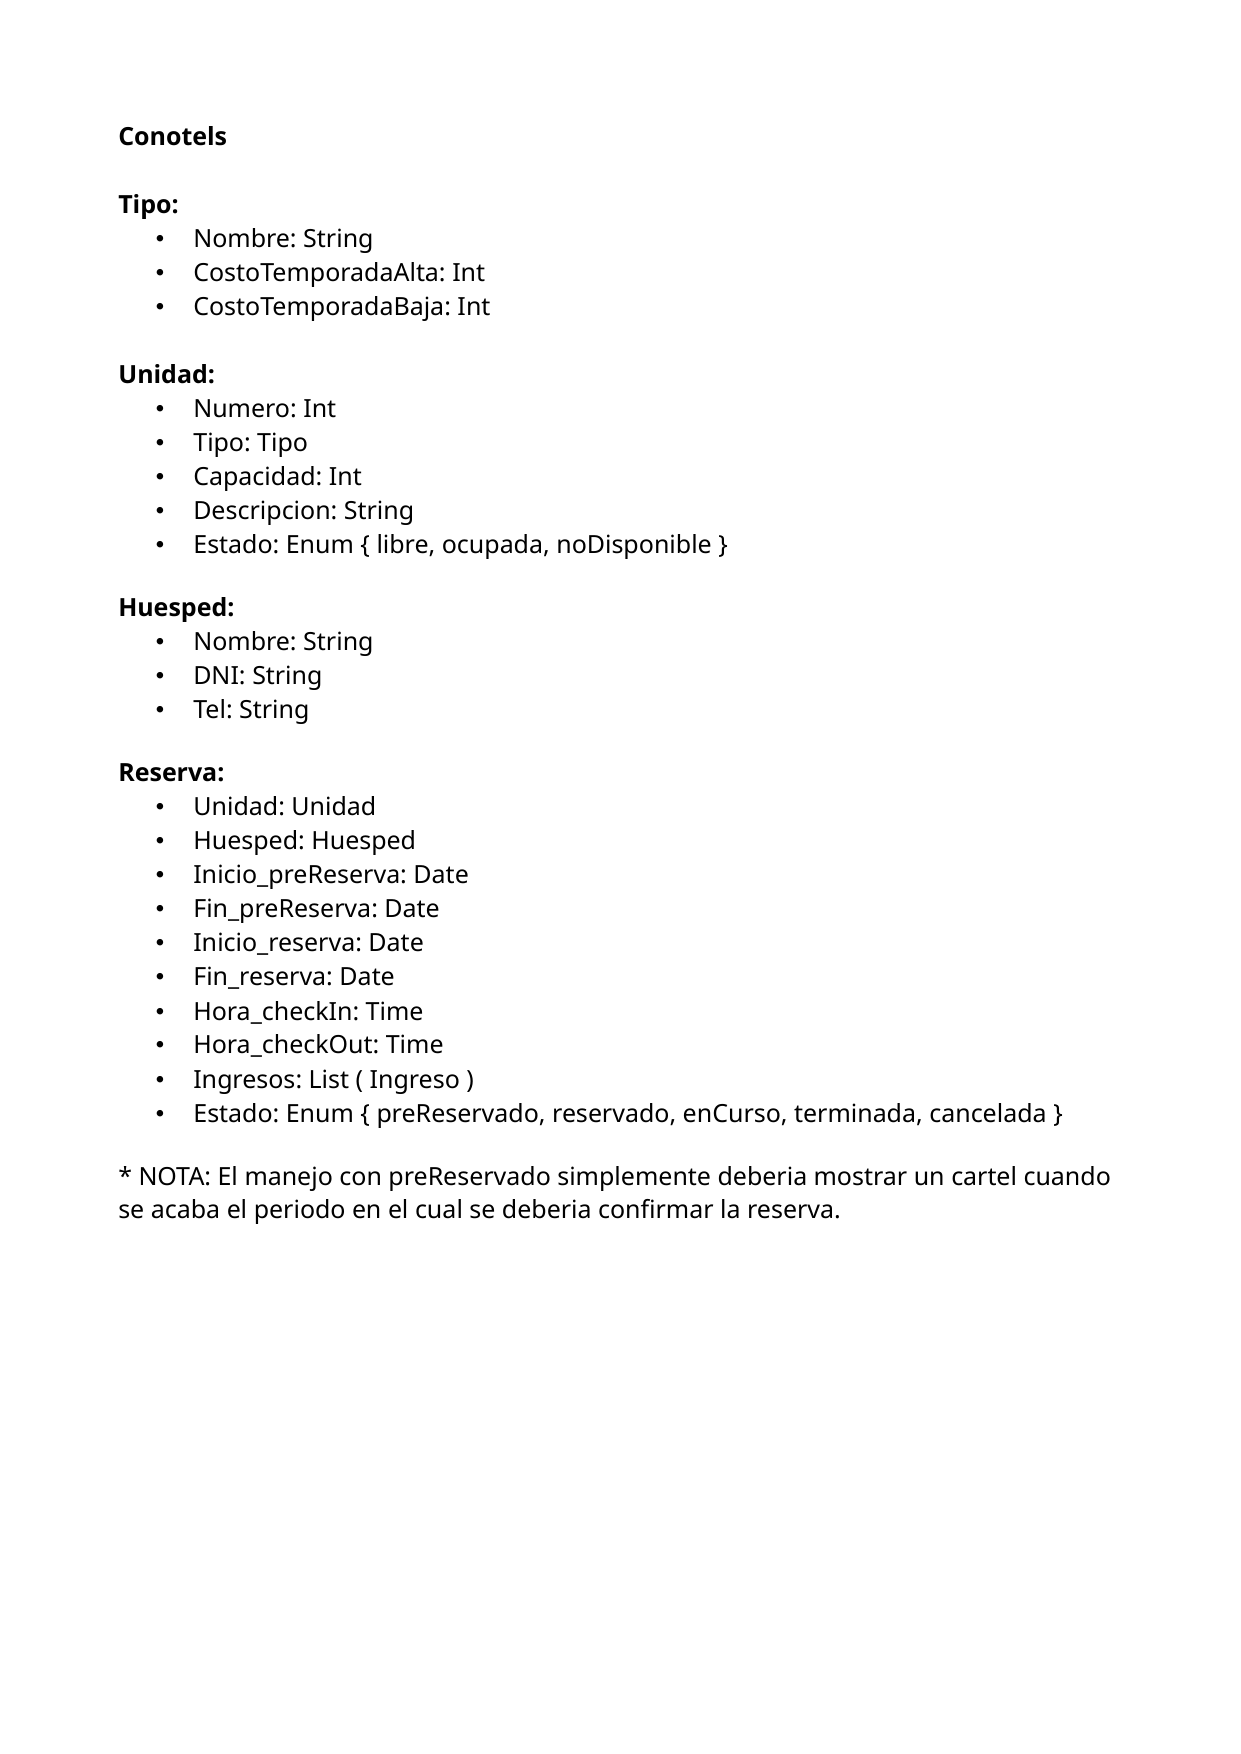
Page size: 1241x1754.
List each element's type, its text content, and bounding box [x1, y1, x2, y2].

text * NOTA: El manejo con preReservado simplemente deberia mostrar un cartel cuando se acaba el periodo en el cual se deberia confirmar la reserva. [118, 1158, 1122, 1226]
list Tel: String [156, 692, 1122, 726]
list Estado: Enum { libre, ocupada, noDisponible } [156, 527, 1122, 561]
text Conotels [118, 118, 1122, 152]
list Hora_checkIn: Time [156, 993, 1122, 1027]
list Huesped: Huesped [156, 823, 1122, 857]
list Fin_preReserva: Date [156, 891, 1122, 925]
list CostoTemporadaBaja: Int [156, 288, 1122, 322]
list Numero: Int [156, 391, 1122, 425]
text Huesped: [118, 590, 1122, 624]
list Estado: Enum { preReservado, reservado, enCurso, terminada, cancelada } [156, 1095, 1122, 1129]
list Tipo: Tipo [156, 425, 1122, 459]
text Unidad: [118, 357, 1122, 391]
text Reserva: [118, 755, 1122, 789]
list Fin_reserva: Date [156, 959, 1122, 993]
list Capacidad: Int [156, 459, 1122, 493]
list Descripcion: String [156, 493, 1122, 527]
list Ingresos: List ( Ingreso ) [156, 1061, 1122, 1095]
list DNI: String [156, 658, 1122, 692]
list Hora_checkOut: Time [156, 1027, 1122, 1061]
list Unidad: Unidad [156, 789, 1122, 823]
list Inicio_preReserva: Date [156, 857, 1122, 891]
list Inicio_reserva: Date [156, 925, 1122, 959]
list Nombre: String [156, 624, 1122, 658]
list Nombre: String [156, 220, 1122, 254]
text Tipo: [118, 186, 1122, 220]
list CostoTemporadaAlta: Int [156, 254, 1122, 288]
